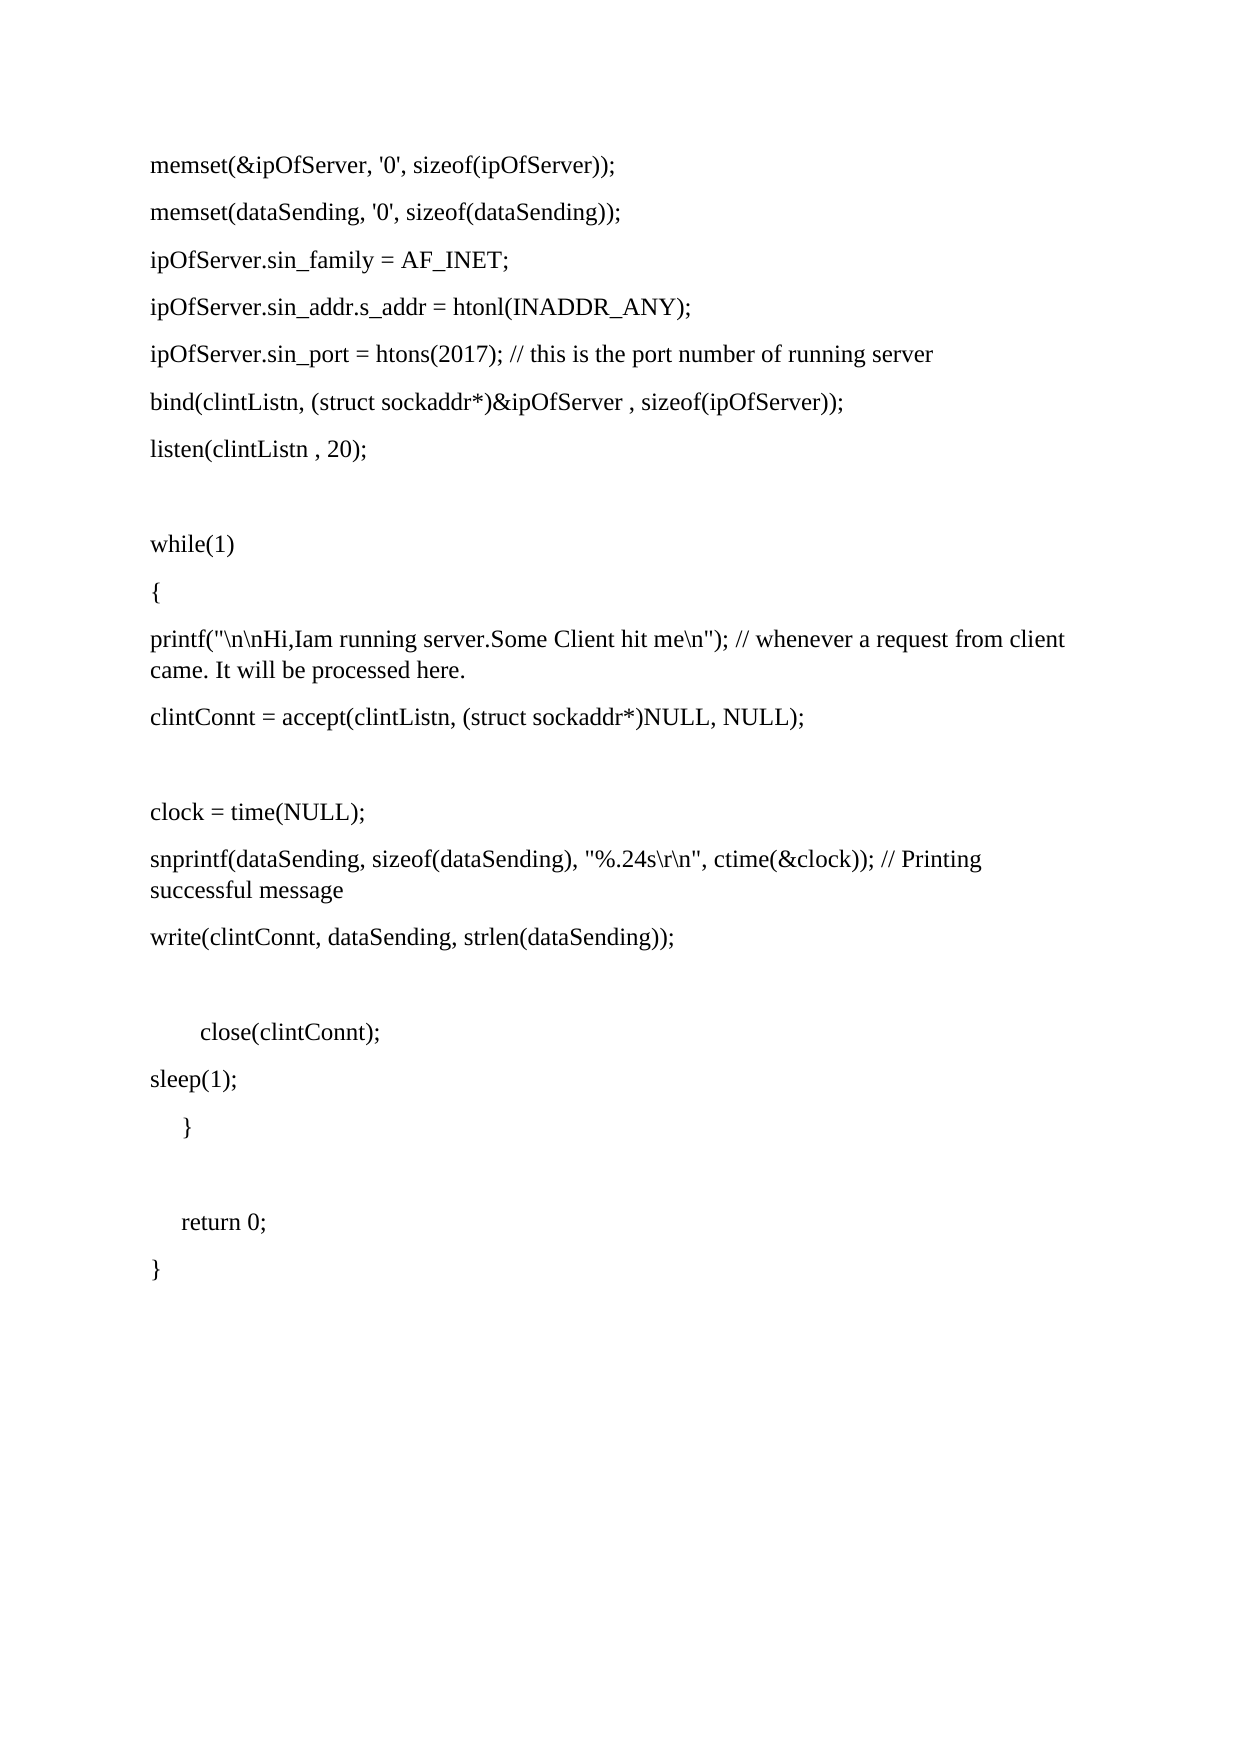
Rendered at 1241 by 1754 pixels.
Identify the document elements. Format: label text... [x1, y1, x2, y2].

text clock = time(NULL); [150, 797, 1090, 826]
text memset(dataSending, '0', sizeof(dataSending)); [150, 197, 1090, 226]
text while(1) [150, 529, 1090, 558]
text listen(clintListn , 20); [150, 434, 1090, 463]
text snprintf(dataSending, sizeof(dataSending), "%.24s\r\n", ctime(&clock)); // Printing successful message [150, 844, 1090, 904]
text sleep(1); [150, 1064, 1090, 1093]
text bind(clintListn, (struct sockaddr*)&ipOfServer , sizeof(ipOfServer)); [150, 387, 1090, 416]
text memset(&ipOfServer, '0', sizeof(ipOfServer)); [150, 150, 1090, 179]
text ipOfServer.sin_port = htons(2017); // this is the port number of running server [150, 339, 1090, 368]
text ipOfServer.sin_family = AF_INET; [150, 245, 1090, 273]
text printf("\n\nHi,Iam running server.Some Client hit me\n"); // whenever a request from client came. It will be processed here. [150, 624, 1090, 683]
text clintConnt = accept(clintListn, (struct sockaddr*)NULL, NULL); [150, 702, 1090, 731]
text return 0; [150, 1207, 1090, 1236]
text } [150, 1254, 1090, 1283]
text close(clintConnt); [150, 1017, 1090, 1046]
text { [150, 577, 1090, 605]
text write(clintConnt, dataSending, strlen(dataSending)); [150, 922, 1090, 951]
text ipOfServer.sin_addr.s_addr = htonl(INADDR_ANY); [150, 292, 1090, 321]
text } [150, 1112, 1090, 1141]
